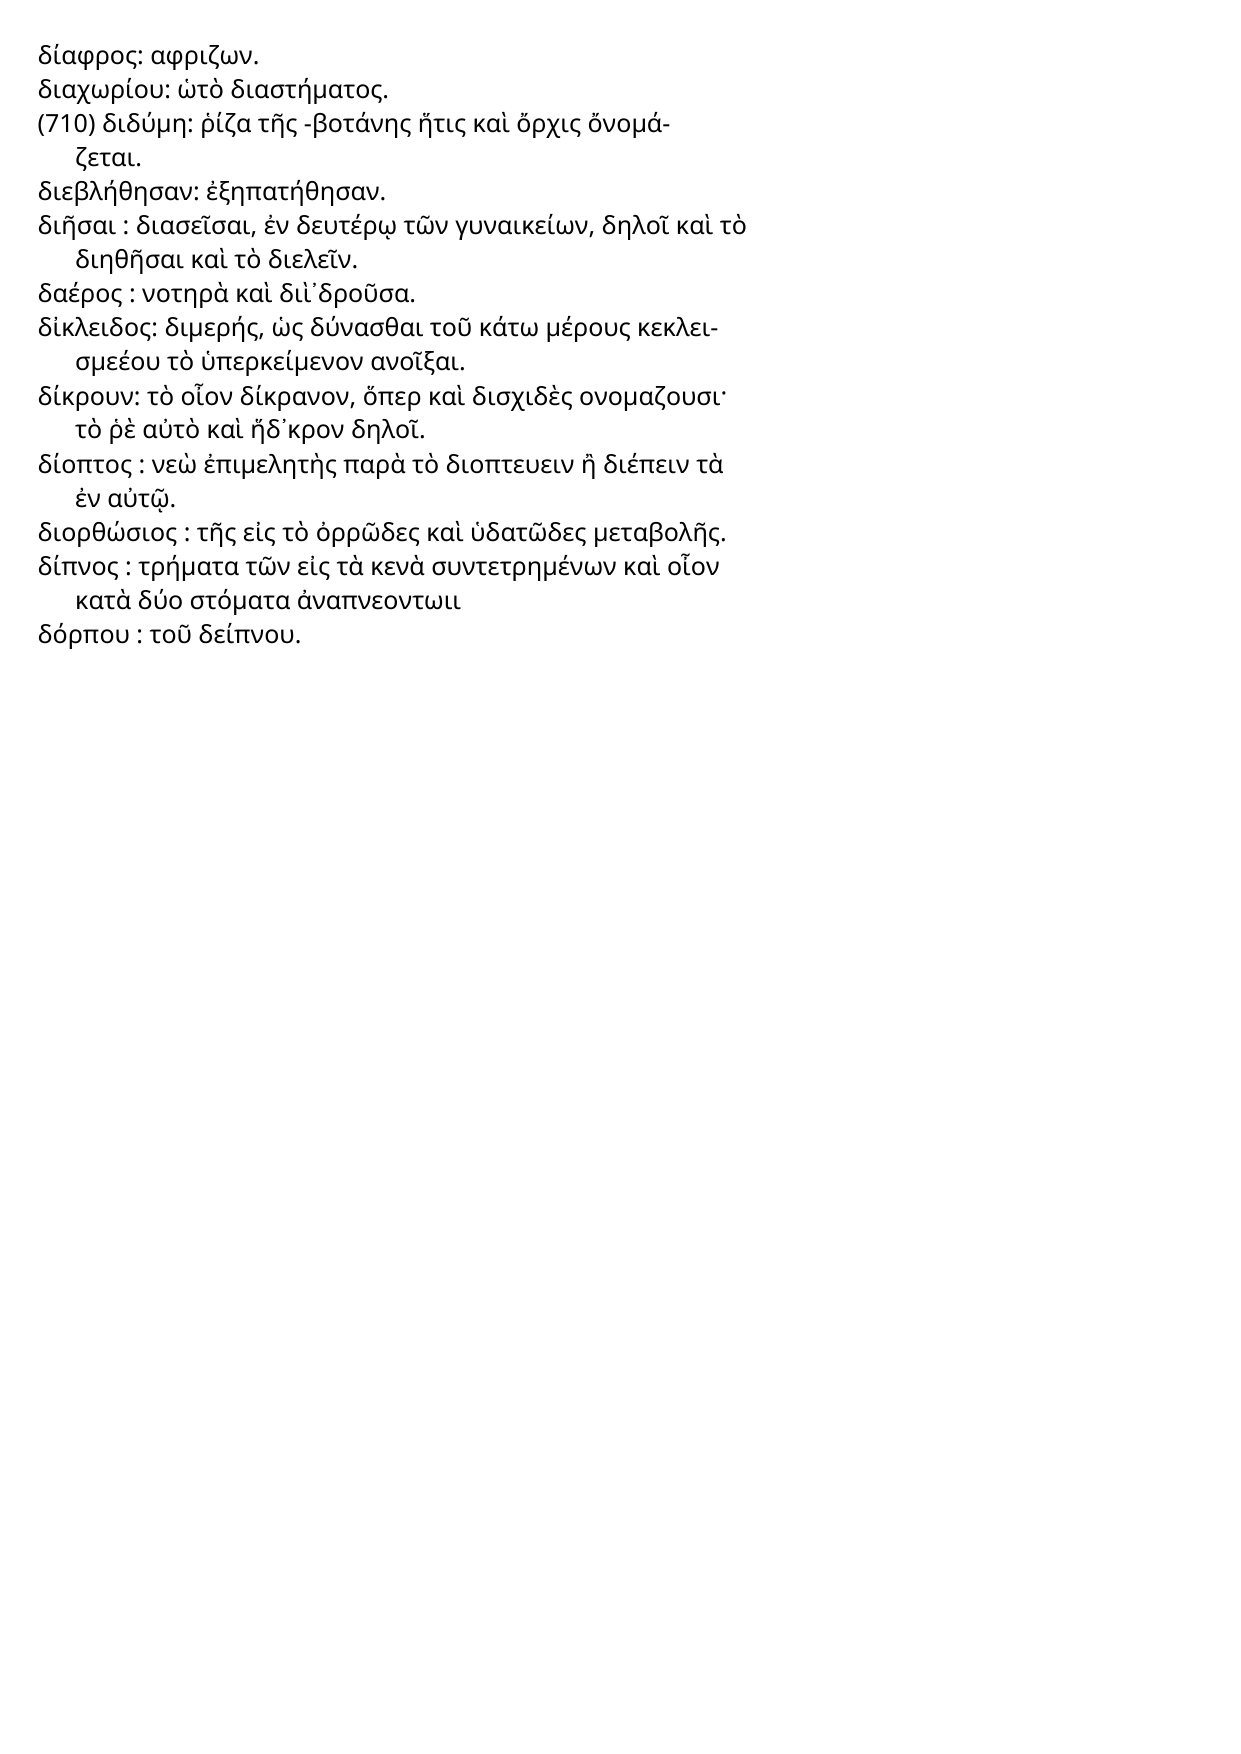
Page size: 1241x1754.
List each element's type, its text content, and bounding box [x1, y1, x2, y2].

text διαχωρίου: ὡτὸ διαστήματος. [37, 72, 1203, 106]
text δαέρος : νοτηρὰ καὶ διὶ᾽δροῦσα. [37, 276, 1203, 310]
text δἰκλειδος: διμερής, ὡς δύνασθαι τοῦ κάτω μέρους κεκλει- σμεέου τὸ ὑπερκείμενον ανοῖξαι. [37, 310, 1203, 378]
text δίκρουν: τὸ οἶον δίκρανον, ὅπερ καὶ δισχιδὲς ονομαζουσι· τὸ ῥὲ αὐτὸ καὶ ἥδ᾽κρον δηλοῖ. [37, 378, 1203, 446]
text (710) διδύμη: ῥίζα τῆς -βοτάνης ἥτις καὶ ὄρχις ὄνομά- ζεται. [37, 106, 1203, 174]
text δίαφρος: αφριζων. [37, 37, 1203, 72]
text δίπνος : τρήματα τῶν εἰς τὰ κενὰ συντετρημένων καὶ οἶον κατὰ δύο στόματα ἀναπνεοντωιι [37, 548, 1203, 617]
text δόρπου : τοῦ δείπνου. [37, 617, 1203, 651]
text δίοπτος : νεὼ ἐπιμελητὴς παρὰ τὸ διοπτευειν ἢ διέπειν τὰ ἐν αὐτῷ. [37, 446, 1203, 514]
text διεβλήθησαν: ἐξηπατήθησαν. [37, 174, 1203, 208]
text διορθώσιος : τῆς εἰς τὸ ὀρρῶδες καὶ ὑδατῶδες μεταβολῆς. [37, 514, 1203, 548]
text διῆσαι : διασεῖσαι, ἐν δευτέρῳ τῶν γυναικείων, δηλοῖ καὶ τὸ διηθῆσαι καὶ τὸ διελεῖν. [37, 208, 1203, 276]
